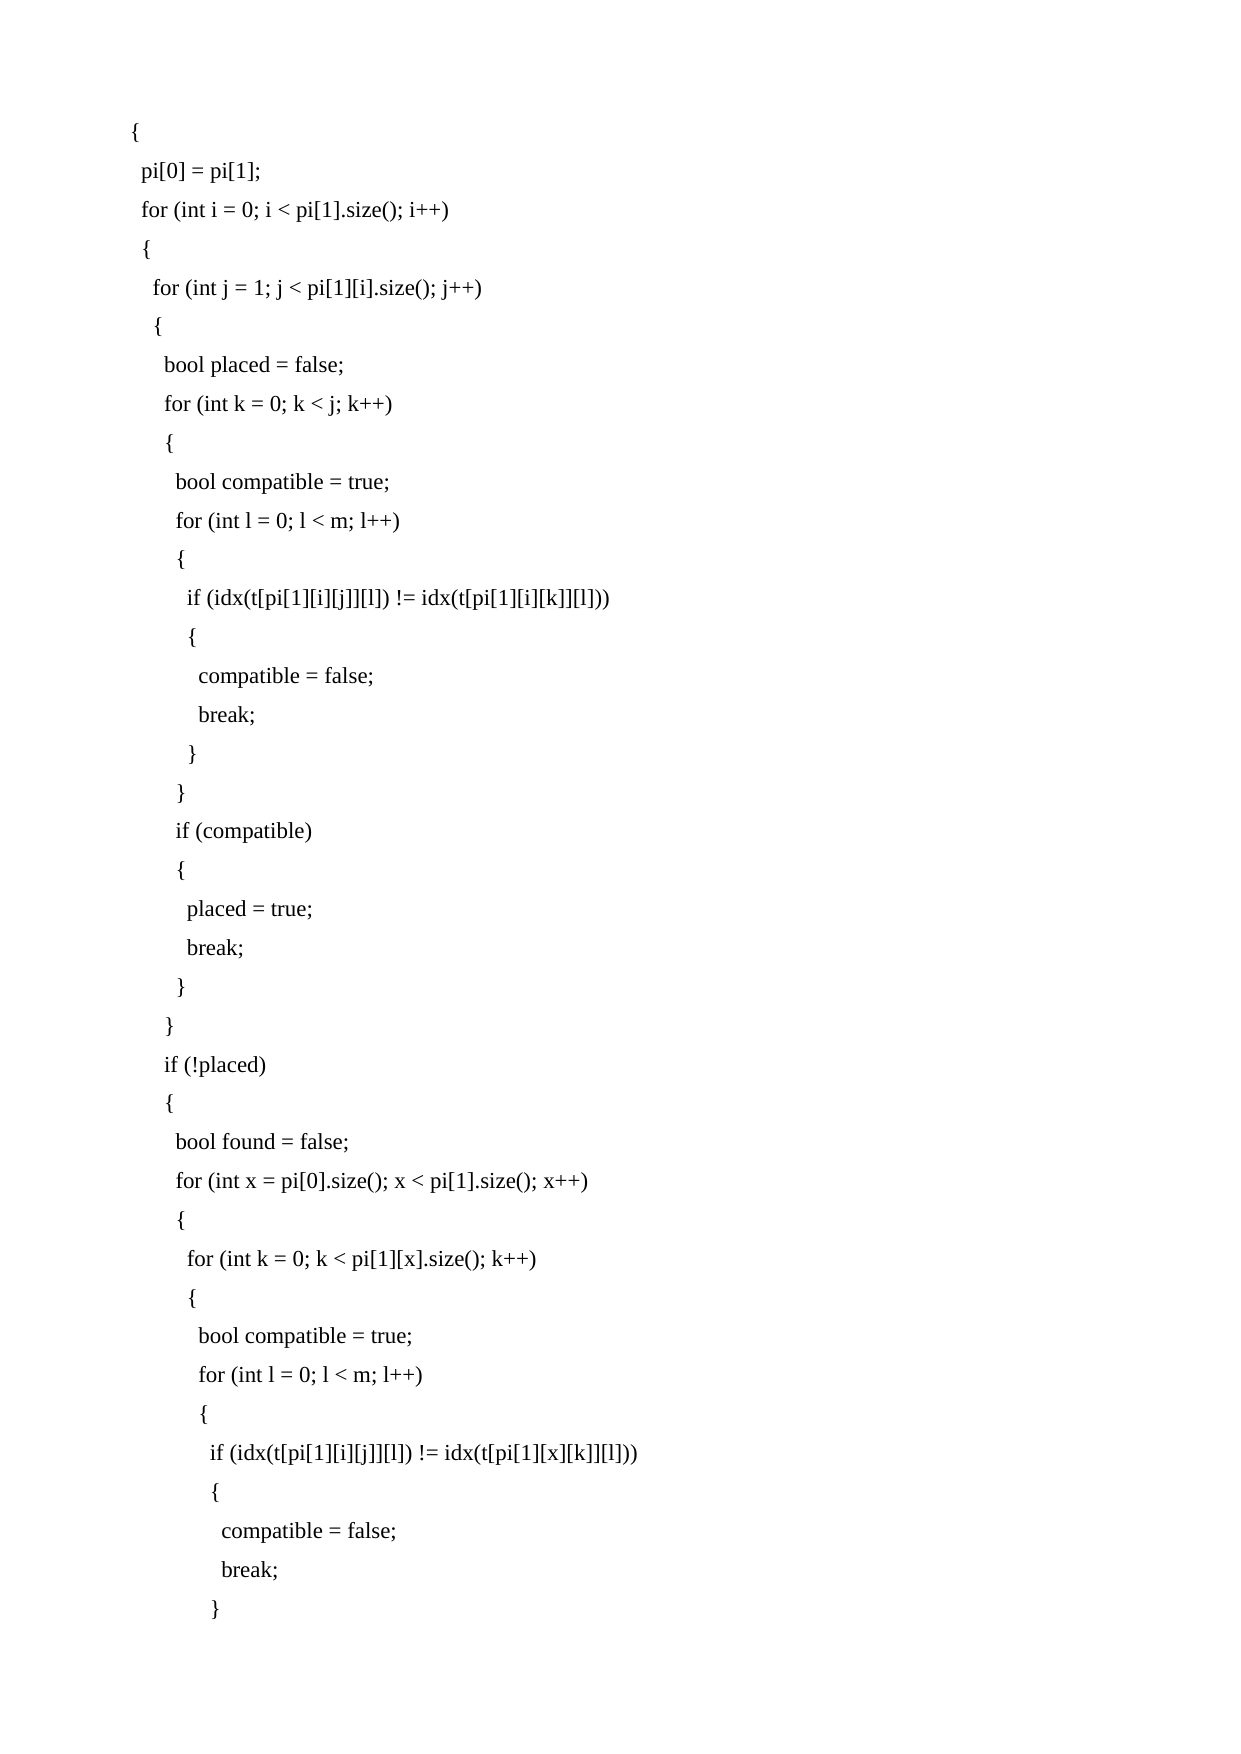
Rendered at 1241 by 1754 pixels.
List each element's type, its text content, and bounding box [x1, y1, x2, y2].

text for (int j = 1; j < pi[1][i].size(); j++) [118, 273, 1122, 300]
text } [118, 740, 1122, 766]
text if (!placed) [118, 1051, 1122, 1077]
text compatible = false; [118, 1517, 1122, 1543]
text bool found = false; [118, 1128, 1122, 1155]
text for (int i = 0; i < pi[1].size(); i++) [118, 196, 1122, 222]
text { [118, 429, 1122, 455]
text } [118, 779, 1122, 805]
text { [118, 546, 1122, 572]
text } [118, 973, 1122, 999]
text } [118, 1594, 1122, 1621]
text bool compatible = true; [118, 1323, 1122, 1349]
text { [118, 856, 1122, 883]
text bool compatible = true; [118, 468, 1122, 494]
text break; [118, 701, 1122, 727]
text for (int l = 0; l < m; l++) [118, 507, 1122, 533]
text pi[0] = pi[1]; [118, 157, 1122, 183]
text compatible = false; [118, 662, 1122, 688]
text bool placed = false; [118, 351, 1122, 378]
text { [118, 623, 1122, 649]
text for (int k = 0; k < j; k++) [118, 390, 1122, 416]
text { [118, 1478, 1122, 1504]
text break; [118, 934, 1122, 960]
text { [118, 1089, 1122, 1116]
text { [118, 1400, 1122, 1427]
text if (idx(t[pi[1][i][j]][l]) != idx(t[pi[1][x][k]][l])) [118, 1439, 1122, 1466]
text break; [118, 1556, 1122, 1582]
text if (compatible) [118, 817, 1122, 844]
text placed = true; [118, 895, 1122, 922]
text { [118, 312, 1122, 339]
text { [118, 235, 1122, 261]
text { [118, 1284, 1122, 1310]
text } [118, 1012, 1122, 1038]
text { [118, 118, 1122, 144]
text for (int k = 0; k < pi[1][x].size(); k++) [118, 1245, 1122, 1271]
text for (int l = 0; l < m; l++) [118, 1361, 1122, 1388]
text if (idx(t[pi[1][i][j]][l]) != idx(t[pi[1][i][k]][l])) [118, 584, 1122, 611]
text { [118, 1206, 1122, 1232]
text for (int x = pi[0].size(); x < pi[1].size(); x++) [118, 1167, 1122, 1193]
